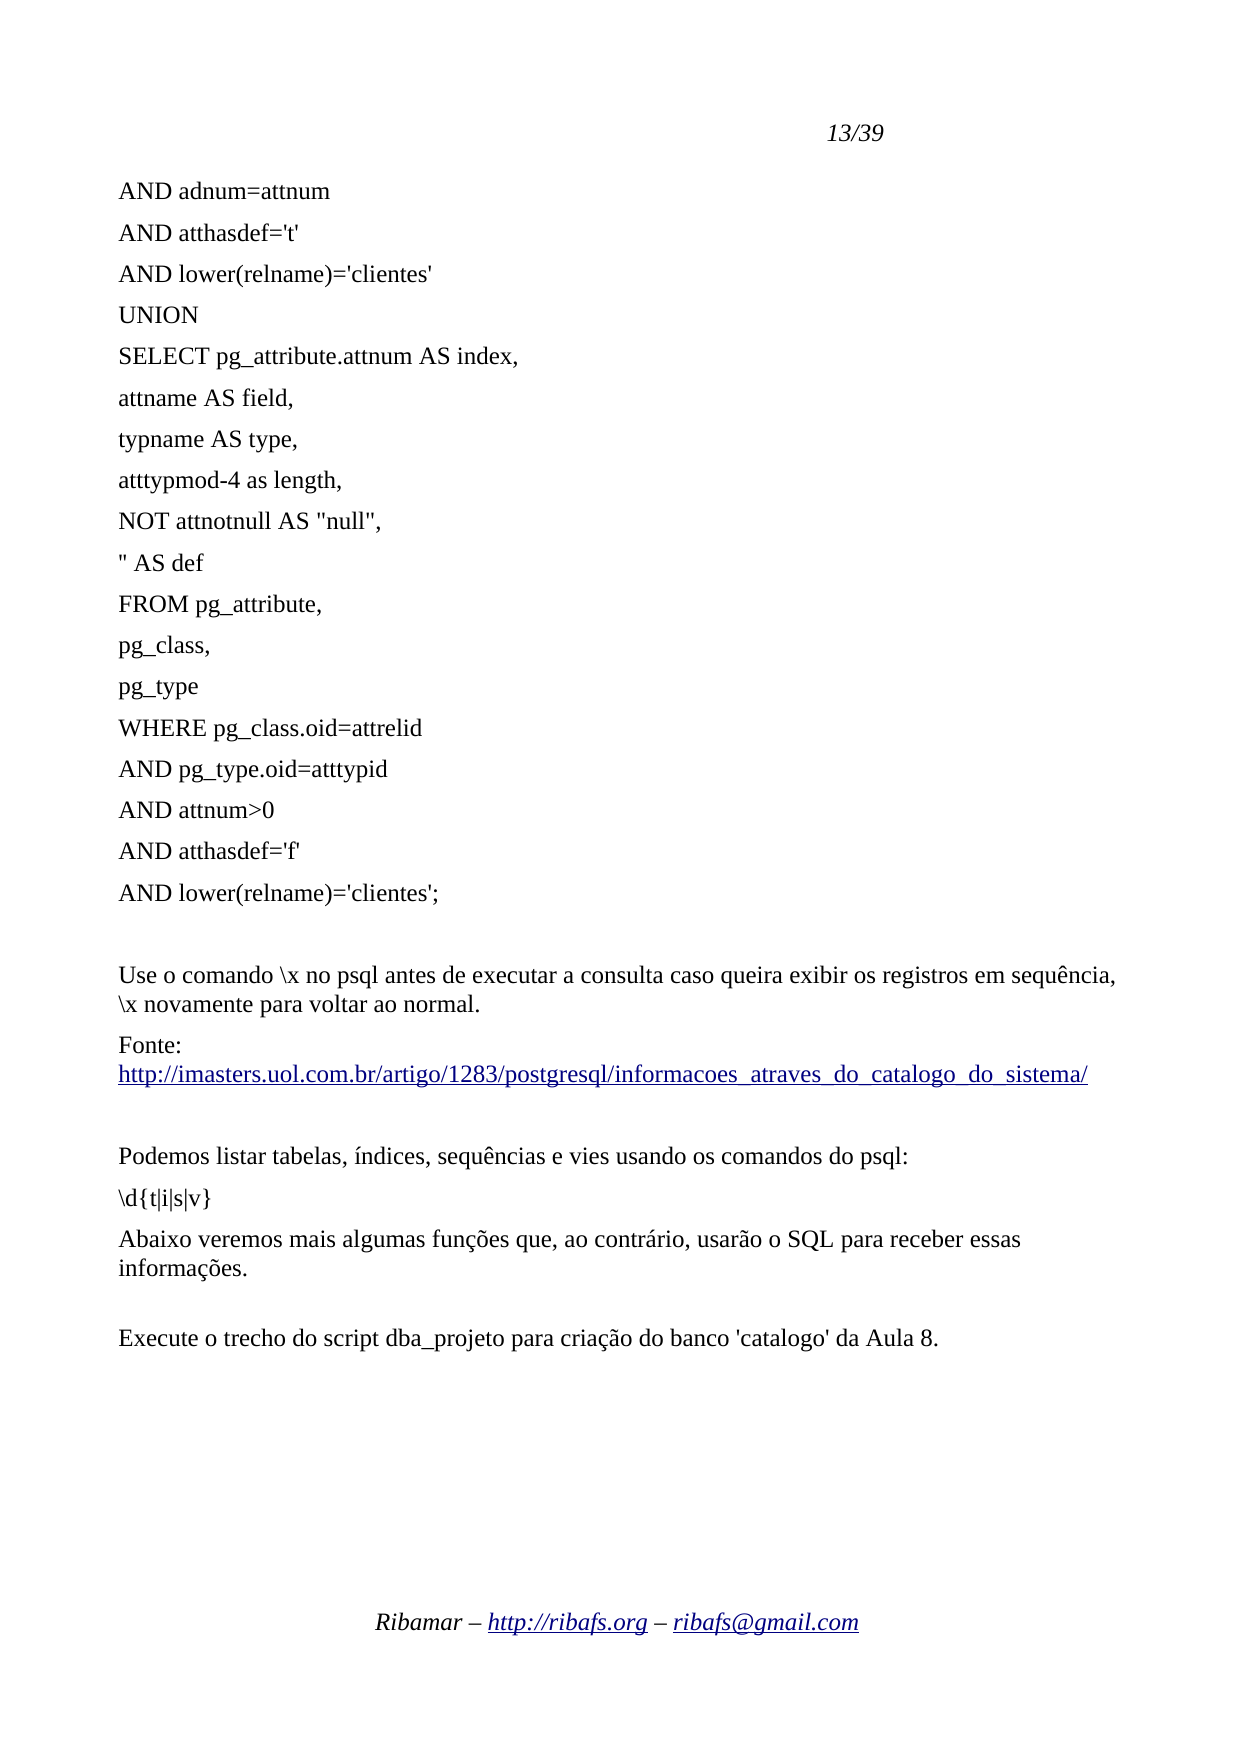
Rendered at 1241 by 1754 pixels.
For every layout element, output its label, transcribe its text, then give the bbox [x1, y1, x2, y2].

text SELECT pg_attribute.attnum AS index, [118, 341, 1122, 370]
text pg_type [118, 671, 1122, 700]
text '' AS def [118, 548, 1122, 576]
text FROM pg_attribute, [118, 589, 1122, 618]
text AND atthasdef='t' [118, 218, 1122, 246]
text attname AS field, [118, 383, 1122, 411]
text AND lower(relname)='clientes'; [118, 878, 1122, 906]
text NOT attnotnull AS "null", [118, 506, 1122, 535]
text AND attnum>0 [118, 795, 1122, 824]
text Fonte: http://imasters.uol.com.br/artigo/1283/postgresql/informacoes_atraves_do_catalogo_do_sistema/ [118, 1030, 1122, 1088]
text \d{t|i|s|v} [118, 1183, 1122, 1211]
text AND pg_type.oid=atttypid [118, 754, 1122, 783]
text typname AS type, [118, 424, 1122, 453]
text AND lower(relname)='clientes' [118, 259, 1122, 288]
text Execute o trecho do script dba_projeto para criação do banco 'catalogo' da Aula 8. [118, 1294, 1122, 1351]
text AND adnum=attnum [118, 176, 1122, 205]
text WHERE pg_class.oid=attrelid [118, 713, 1122, 741]
text Use o comando \x no psql antes de executar a consulta caso queira exibir os registros em sequência, \x novamente para voltar ao normal. [118, 960, 1122, 1018]
text pg_class, [118, 630, 1122, 659]
text AND atthasdef='f' [118, 836, 1122, 865]
text Podemos listar tabelas, índices, sequências e vies usando os comandos do psql: [118, 1141, 1122, 1170]
text Abaixo veremos mais algumas funções que, ao contrário, usarão o SQL para receber essas informações. [118, 1224, 1122, 1281]
text UNION [118, 300, 1122, 329]
text atttypmod-4 as length, [118, 465, 1122, 494]
